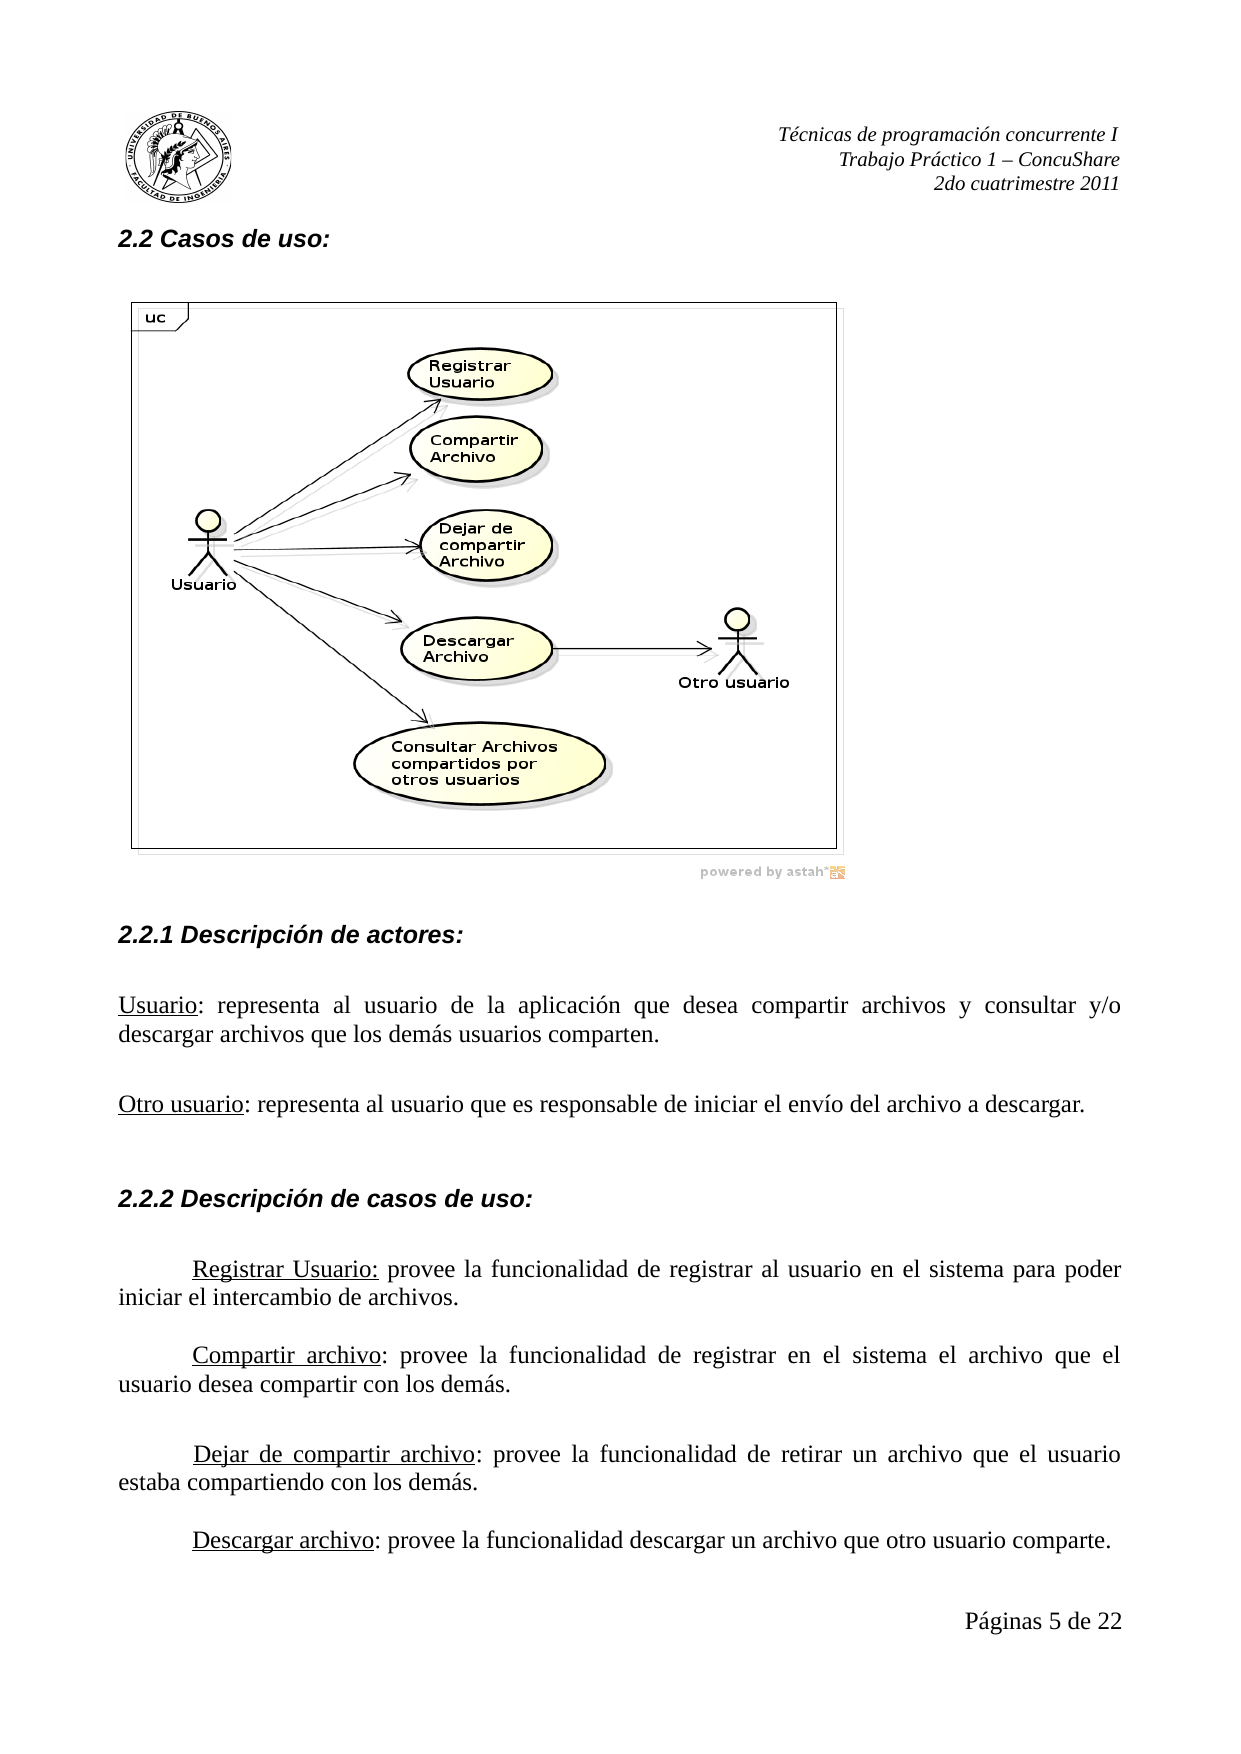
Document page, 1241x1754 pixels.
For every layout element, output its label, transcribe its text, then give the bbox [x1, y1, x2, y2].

picture [118, 290, 850, 883]
subtitle 2.2.2 Descripción de casos de uso: [118, 1184, 1122, 1212]
text Compartir archivo: provee la funcionalidad de registrar en el sistema el archivo que el usuario desea compartir con los demás. [118, 1340, 1122, 1397]
text Descargar archivo: provee la funcionalidad descargar un archivo que otro usuario comparte. [118, 1525, 1122, 1554]
subtitle 2.2 Casos de uso: [118, 224, 1122, 253]
text Otro usuario: representa al usuario que es responsable de iniciar el envío del archivo a descargar. [118, 1089, 1122, 1117]
text Registrar Usuario: provee la funcionalidad de registrar al usuario en el sistema para poder iniciar el intercambio de archivos. [118, 1254, 1122, 1311]
picture [125, 111, 232, 203]
text Usuario: representa al usuario de la aplicación que desea compartir archivos y consultar y/o descargar archivos que los demás usuarios comparten. [118, 990, 1122, 1047]
text Dejar de compartir archivo: provee la funcionalidad de retirar un archivo que el usuario estaba compartiendo con los demás. [118, 1439, 1122, 1496]
subtitle 2.2.1 Descripción de actores: [118, 920, 1122, 949]
